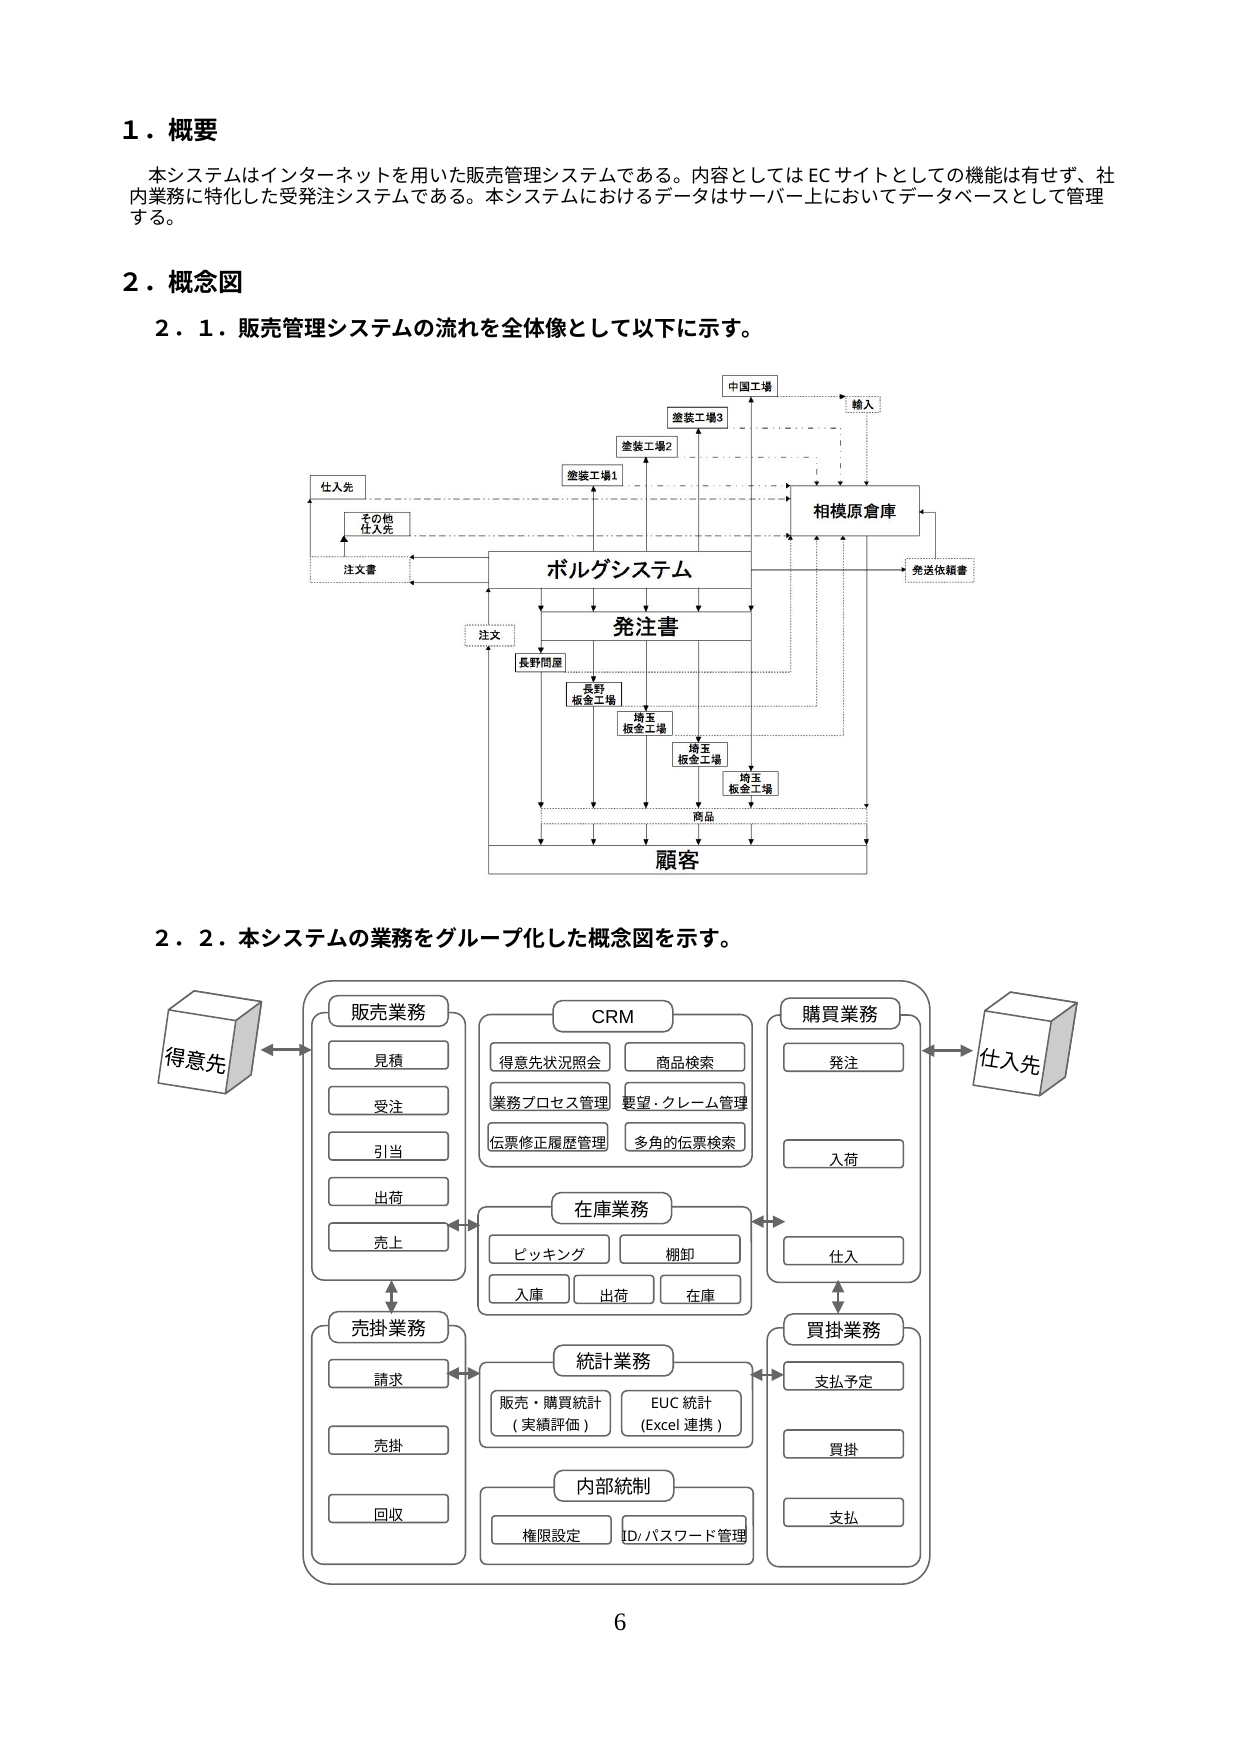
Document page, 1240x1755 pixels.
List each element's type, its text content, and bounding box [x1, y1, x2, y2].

text ２．概念図 [118, 270, 1121, 297]
picture [278, 349, 1058, 900]
text １．概要 [118, 118, 1121, 145]
text ２．２．本システムの業務をグループ化した概念図を示す。 [129, 928, 1121, 951]
text 本システムはインターネットを用いた販売管理システムである。内容としてはECサイトとしての機能は有せず、社内業務に特化した受発注システムである。本システムにおけるデータはサーバー上においてデータベースとして管理する。 [129, 166, 1121, 228]
text ２．１．販売管理システムの流れを全体像として以下に示す。 [129, 318, 1121, 341]
